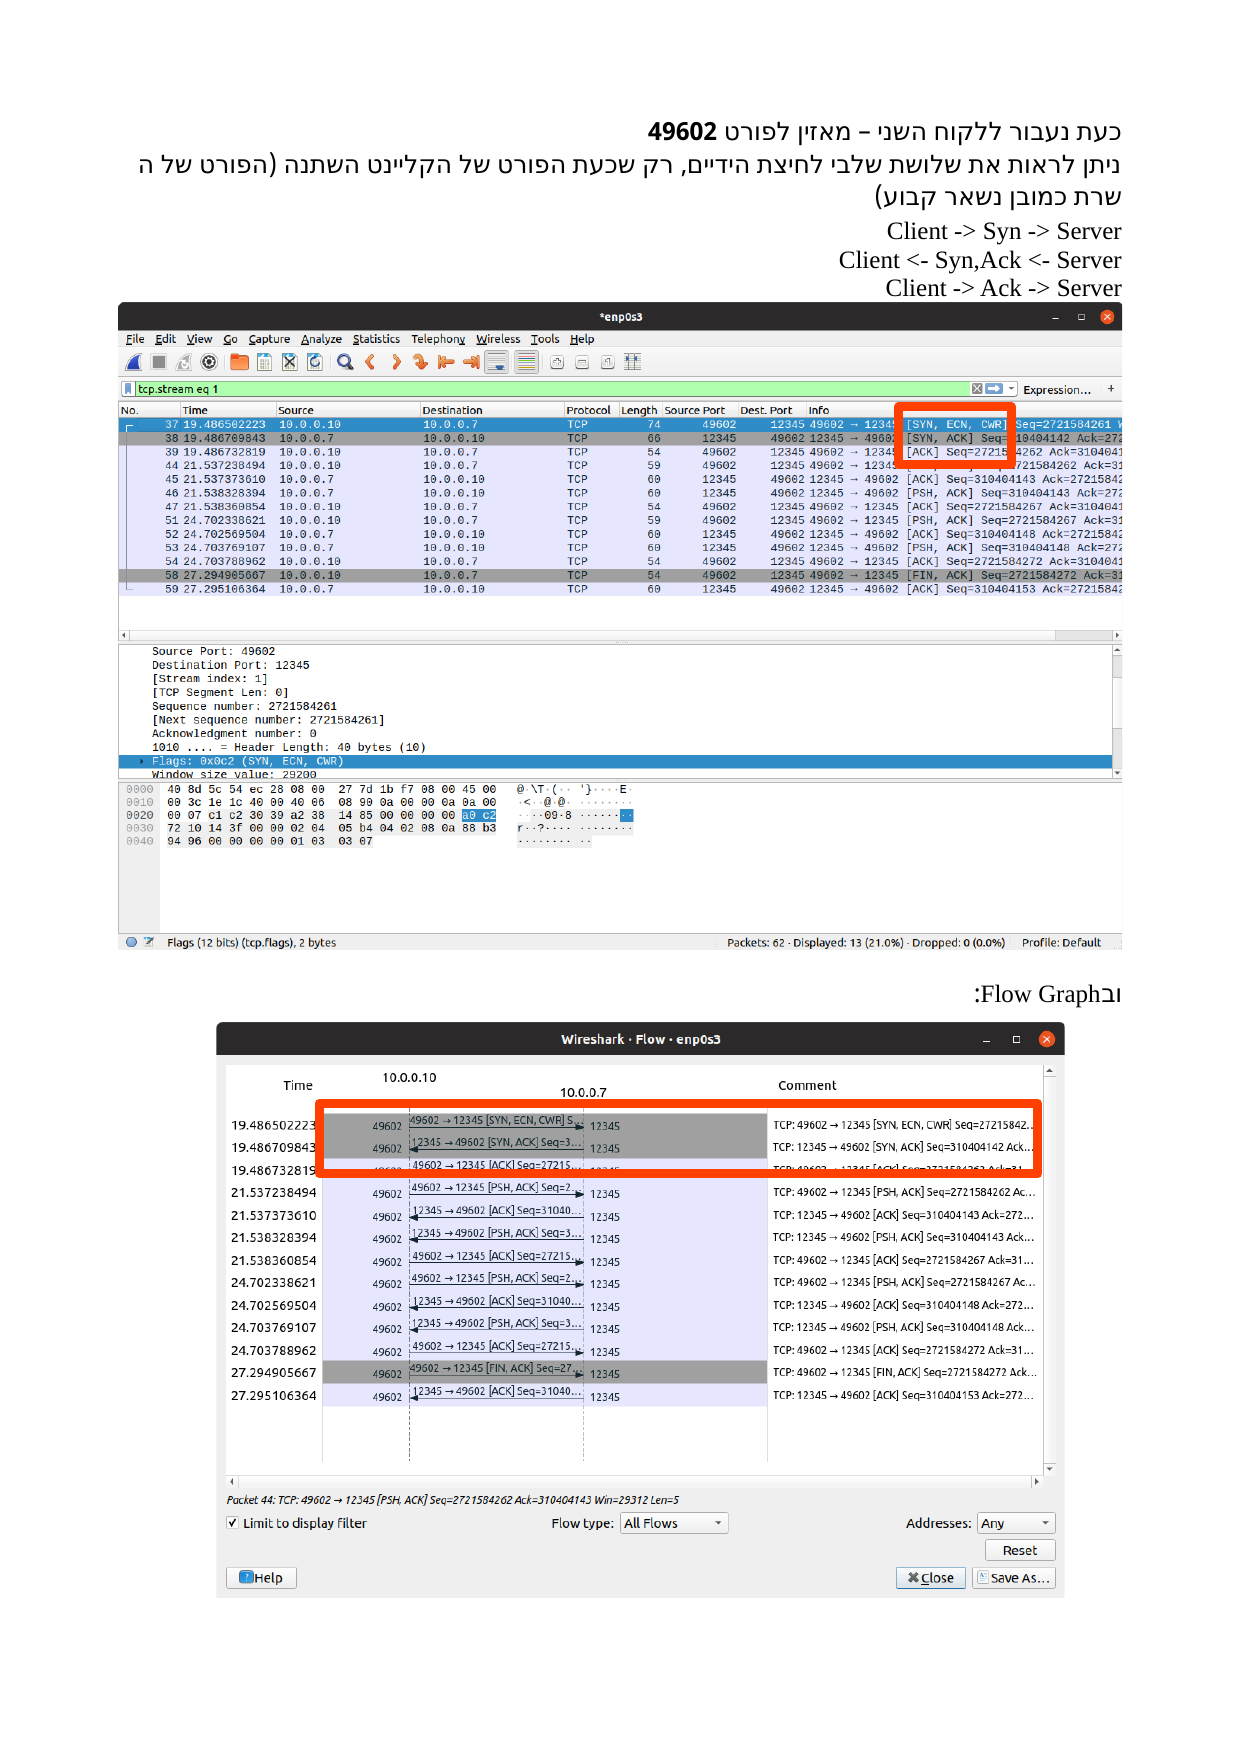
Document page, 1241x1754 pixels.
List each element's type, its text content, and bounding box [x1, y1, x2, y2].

text Client -> Ack -> Server [118, 273, 1122, 302]
text Client <- Syn,Ack <- Server [118, 245, 1122, 273]
text ניתן לראות את שלושת שלבי לחיצת הידיים, רק שכעת הפורט של הקליינט השתנה (הפורט של ה שרת כמובן נשאר קבוע) [118, 151, 1122, 216]
text כעת נעבור ללקוח השני – מאזין לפורט 49602 [118, 118, 1122, 151]
text ובFlow Graph: [118, 979, 1122, 1012]
picture [216, 1022, 1065, 1598]
text Client -> Syn -> Server [118, 216, 1122, 245]
picture [118, 302, 1123, 950]
